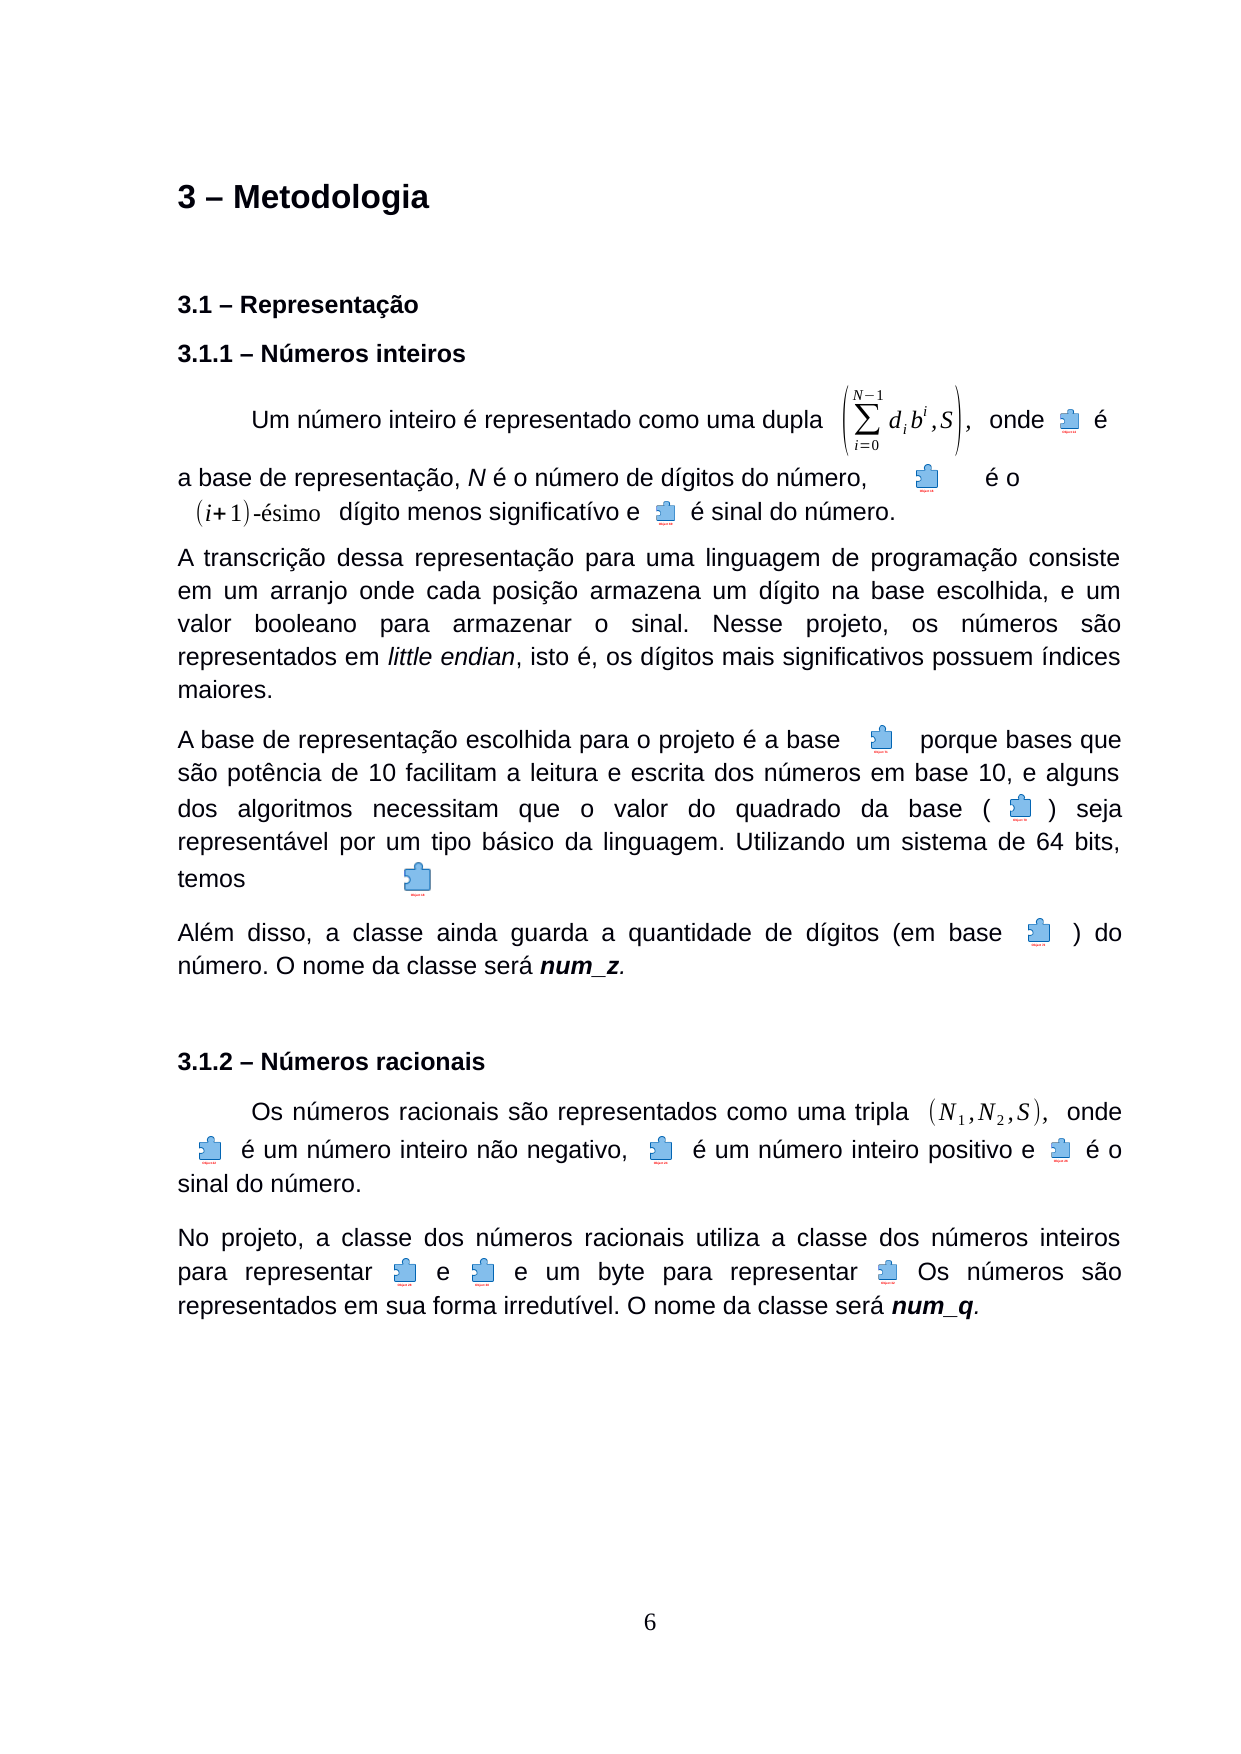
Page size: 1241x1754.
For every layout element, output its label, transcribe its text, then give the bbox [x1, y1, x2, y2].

text Os números racionais são representados como uma triplaonde é um número inteiro não negativo,é um número inteiro positivo eé o sinal do número. [177, 1096, 1122, 1198]
text 3 – Metodologia [177, 177, 1122, 216]
text Um número inteiro é representado como uma duplaondeé a base de representação, N é o número de dígitos do número,é odígito menos significatívo eé sinal do número. [177, 383, 1122, 528]
text A transcrição dessa representação para uma linguagem de programação consiste em um arranjo onde cada posição armazena um dígito na base escolhida, e um valor booleano para armazenar o sinal. Nesse projeto, os números são representados em little endian, isto é, os dígitos mais significativos possuem índices maiores. [177, 543, 1122, 704]
text No projeto, a classe dos números racionais utiliza a classe dos números inteiros para representaree um byte para representarOs números são representados em sua forma irredutível. O nome da classe será num_q. [177, 1223, 1122, 1320]
text 3.1.1 – Números inteiros [177, 339, 1122, 368]
text Além disso, a classe ainda guarda a quantidade de dígitos (em base) do número. O nome da classe será num_z. [177, 916, 1122, 980]
text 3.1.2 – Números racionais [177, 1047, 1122, 1076]
text A base de representação escolhida para o projeto é a baseporque bases que são potência de 10 facilitam a leitura e escrita dos números em base 10, e alguns dos algoritmos necessitam que o valor do quadrado da base () seja representável por um tipo básico da linguagem. Utilizando um sistema de 64 bits, temos [177, 723, 1122, 897]
text 3.1 – Representação [177, 290, 1122, 318]
